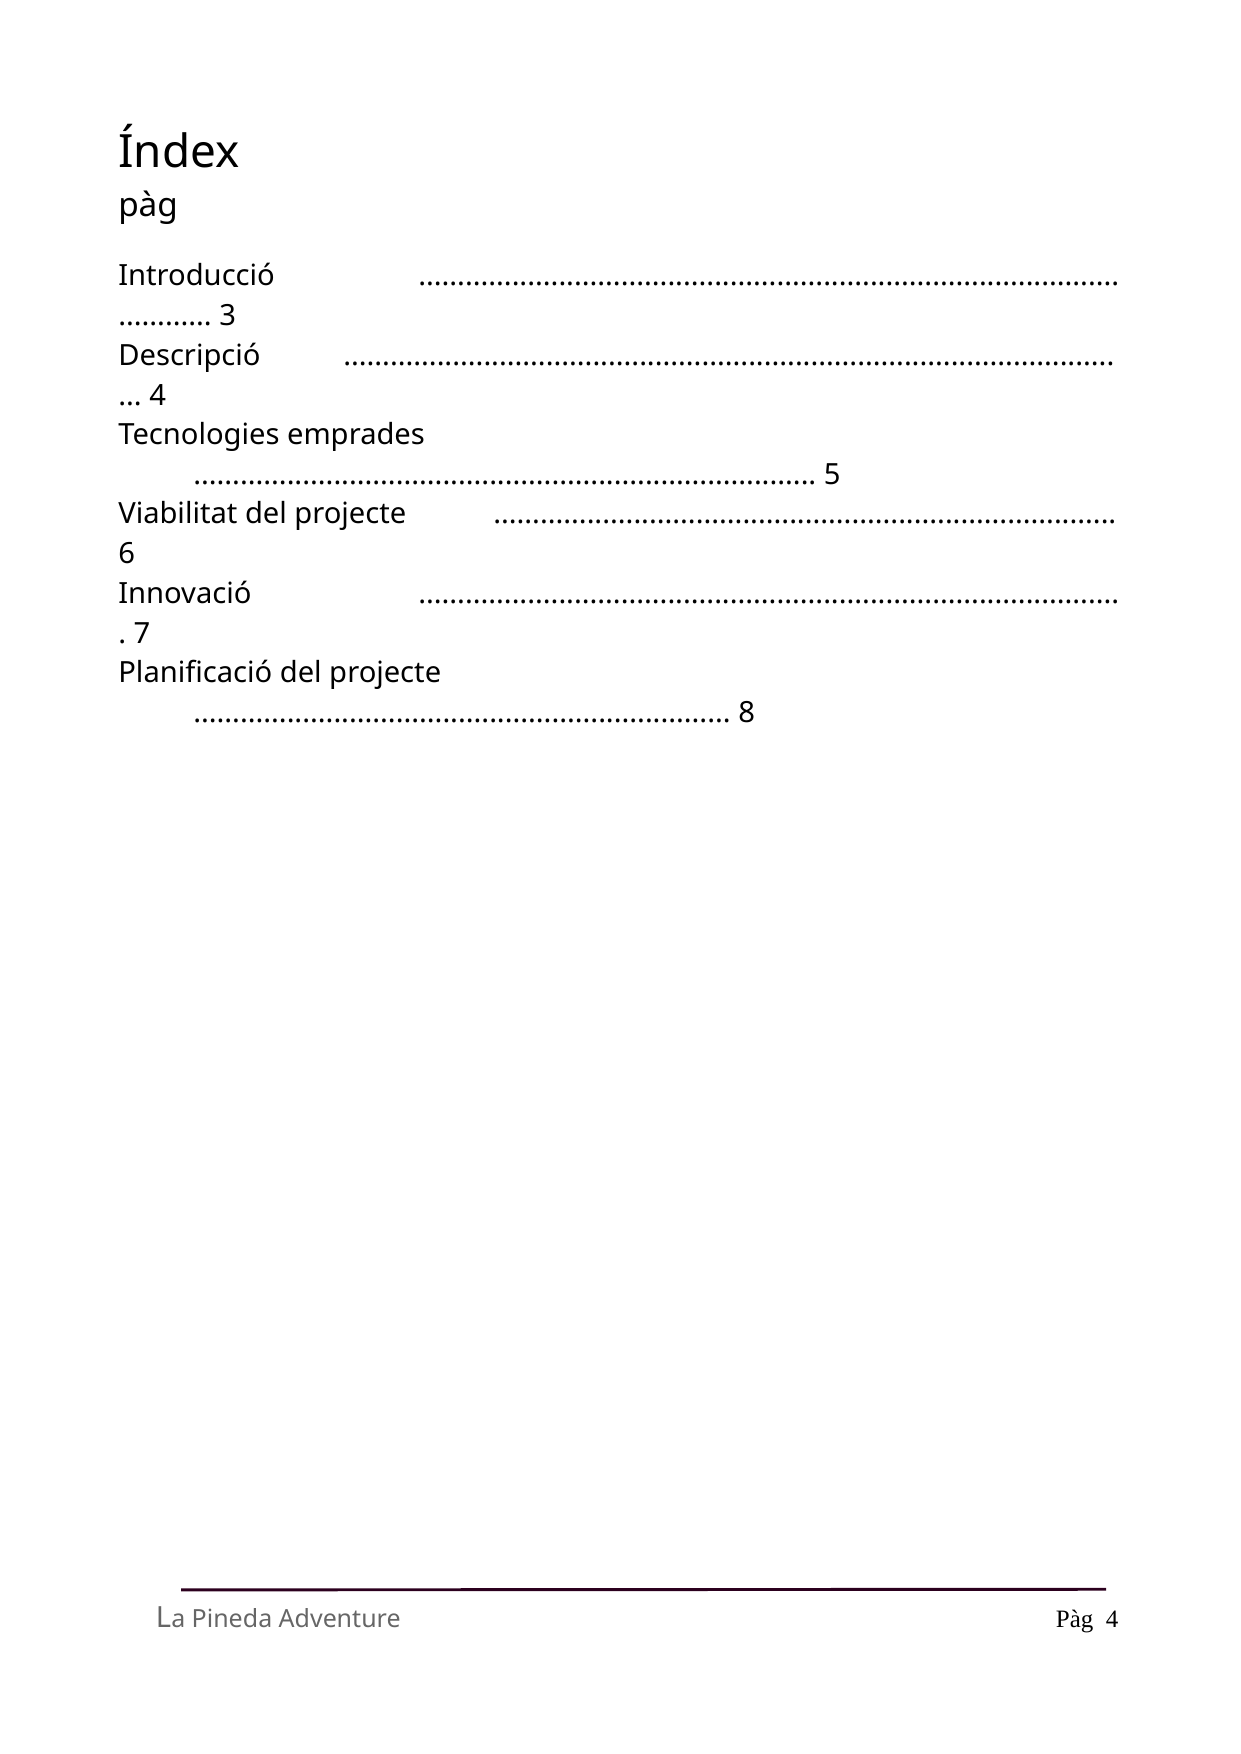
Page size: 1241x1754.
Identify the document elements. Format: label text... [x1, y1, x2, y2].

text Tecnologies emprades ................................................................................ 5 [118, 413, 1122, 493]
text Viabilitat del projecte ................................................................................ 6 [118, 493, 1122, 572]
text Índex pàg [118, 118, 1106, 226]
text Innovació ........................................................................................... 7 [118, 572, 1122, 652]
text Planificació del projecte ..................................................................... 8 [118, 652, 1106, 731]
text Introducció ...................................................................................................... 3 [118, 255, 1122, 334]
text Descripció ...................................................................................................... 4 [118, 334, 1122, 413]
